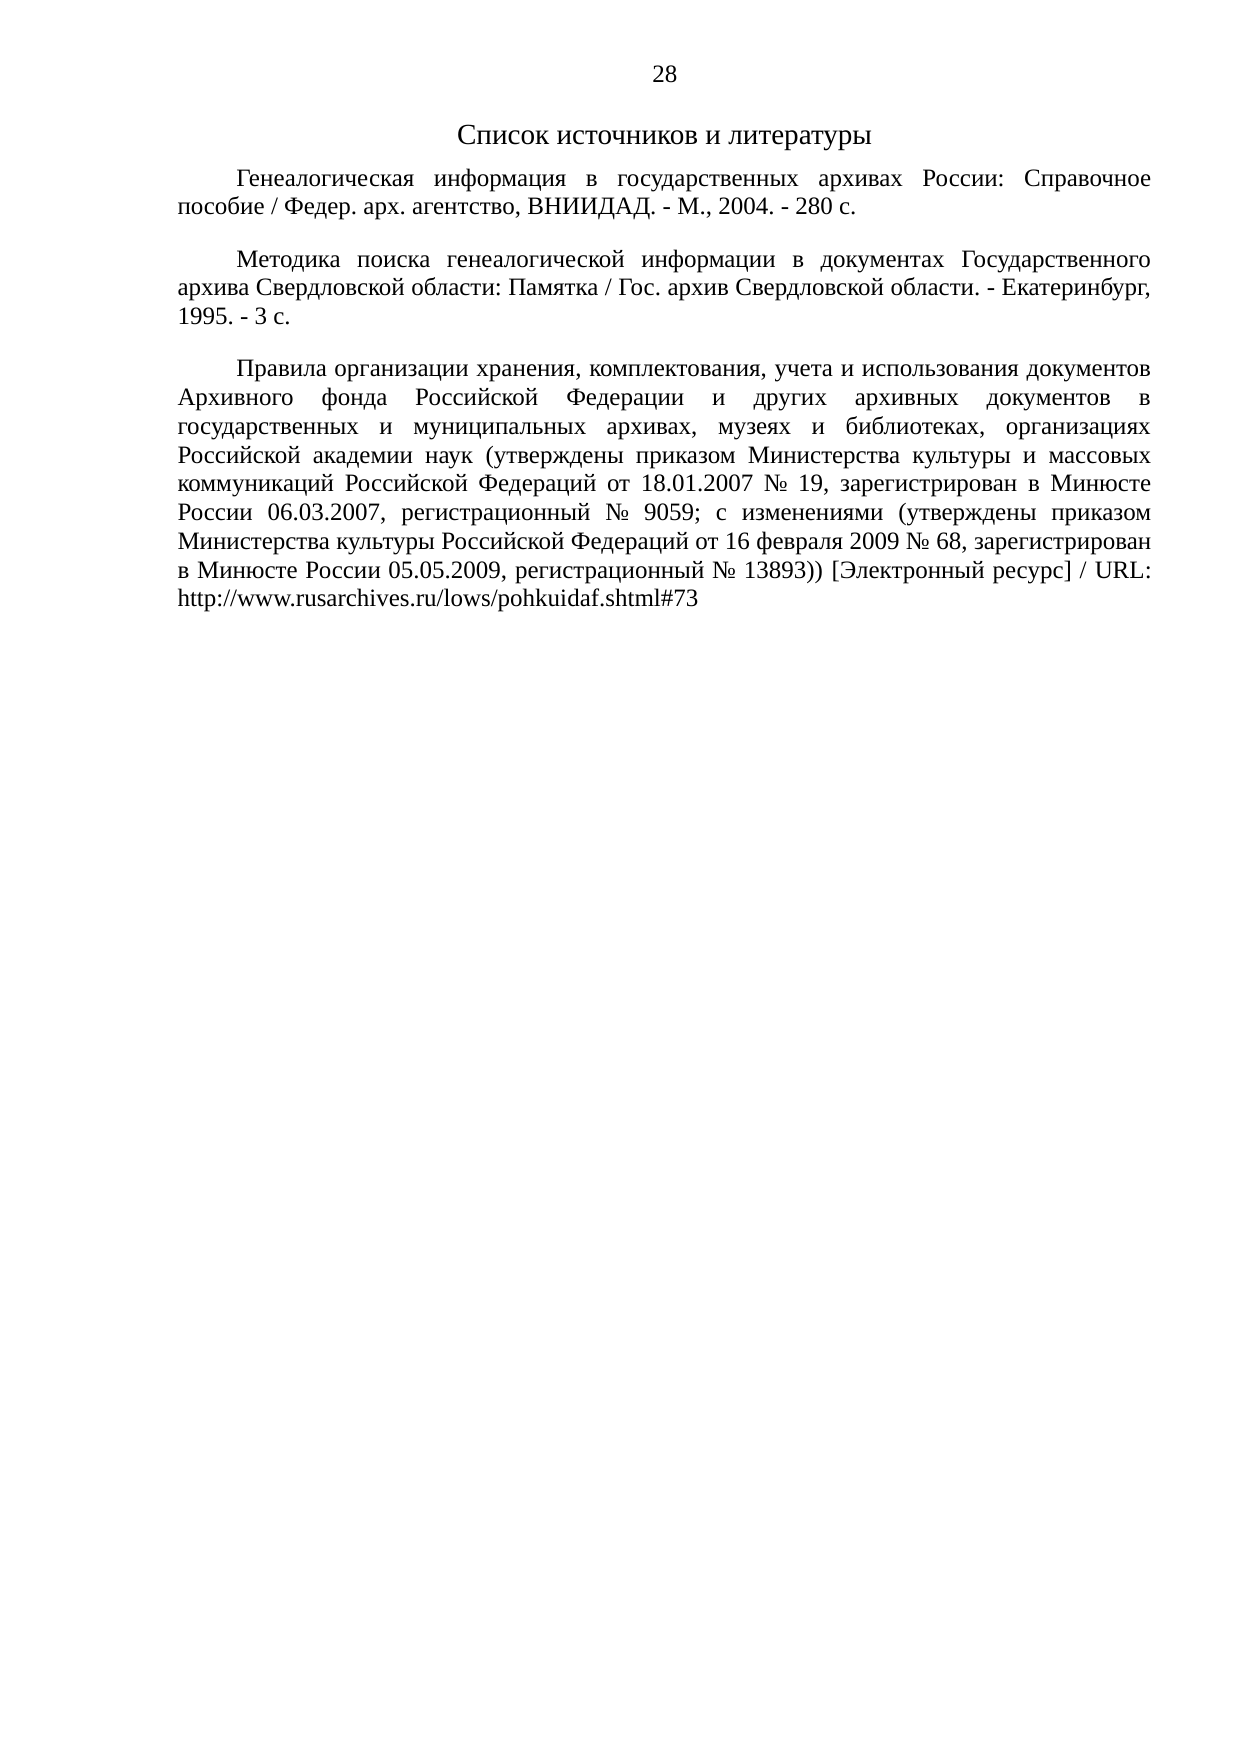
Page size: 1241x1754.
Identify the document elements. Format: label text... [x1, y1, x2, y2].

text Методика поиска генеалогической информации в документах Государственного архива Свердловской области: Памятка / Гос. архив Свердловской области. - Екатеринбург, 1995. - 3 с. [177, 244, 1152, 330]
text Генеалогическая информация в государственных архивах России: Справочное пособие / Федер. арх. агентство, ВНИИДАД. - М., 2004. - 280 с. [177, 163, 1152, 220]
text Список источников и литературы [177, 117, 1152, 151]
text Правила организации хранения, комплектования, учета и использования документов Архивного фонда Российской Федерации и других архивных документов в государственных и муниципальных архивах, музеях и библиотеках, организациях Российской академии наук (утверждены приказом Министерства культуры и массовых коммуникаций Российской Федераций от 18.01.2007 № 19, зарегистрирован в Минюсте России 06.03.2007, регистрационный № 9059; с изменениями (утверждены приказом Министерства культуры Российской Федераций от 16 февраля 2009 № 68, зарегистрирован в Минюсте России 05.05.2009, регистрационный № 13893)) [Электронный ресурс] / URL: http://www.rusarchives.ru/lows/pohkuidaf.shtml#73 [177, 353, 1152, 612]
